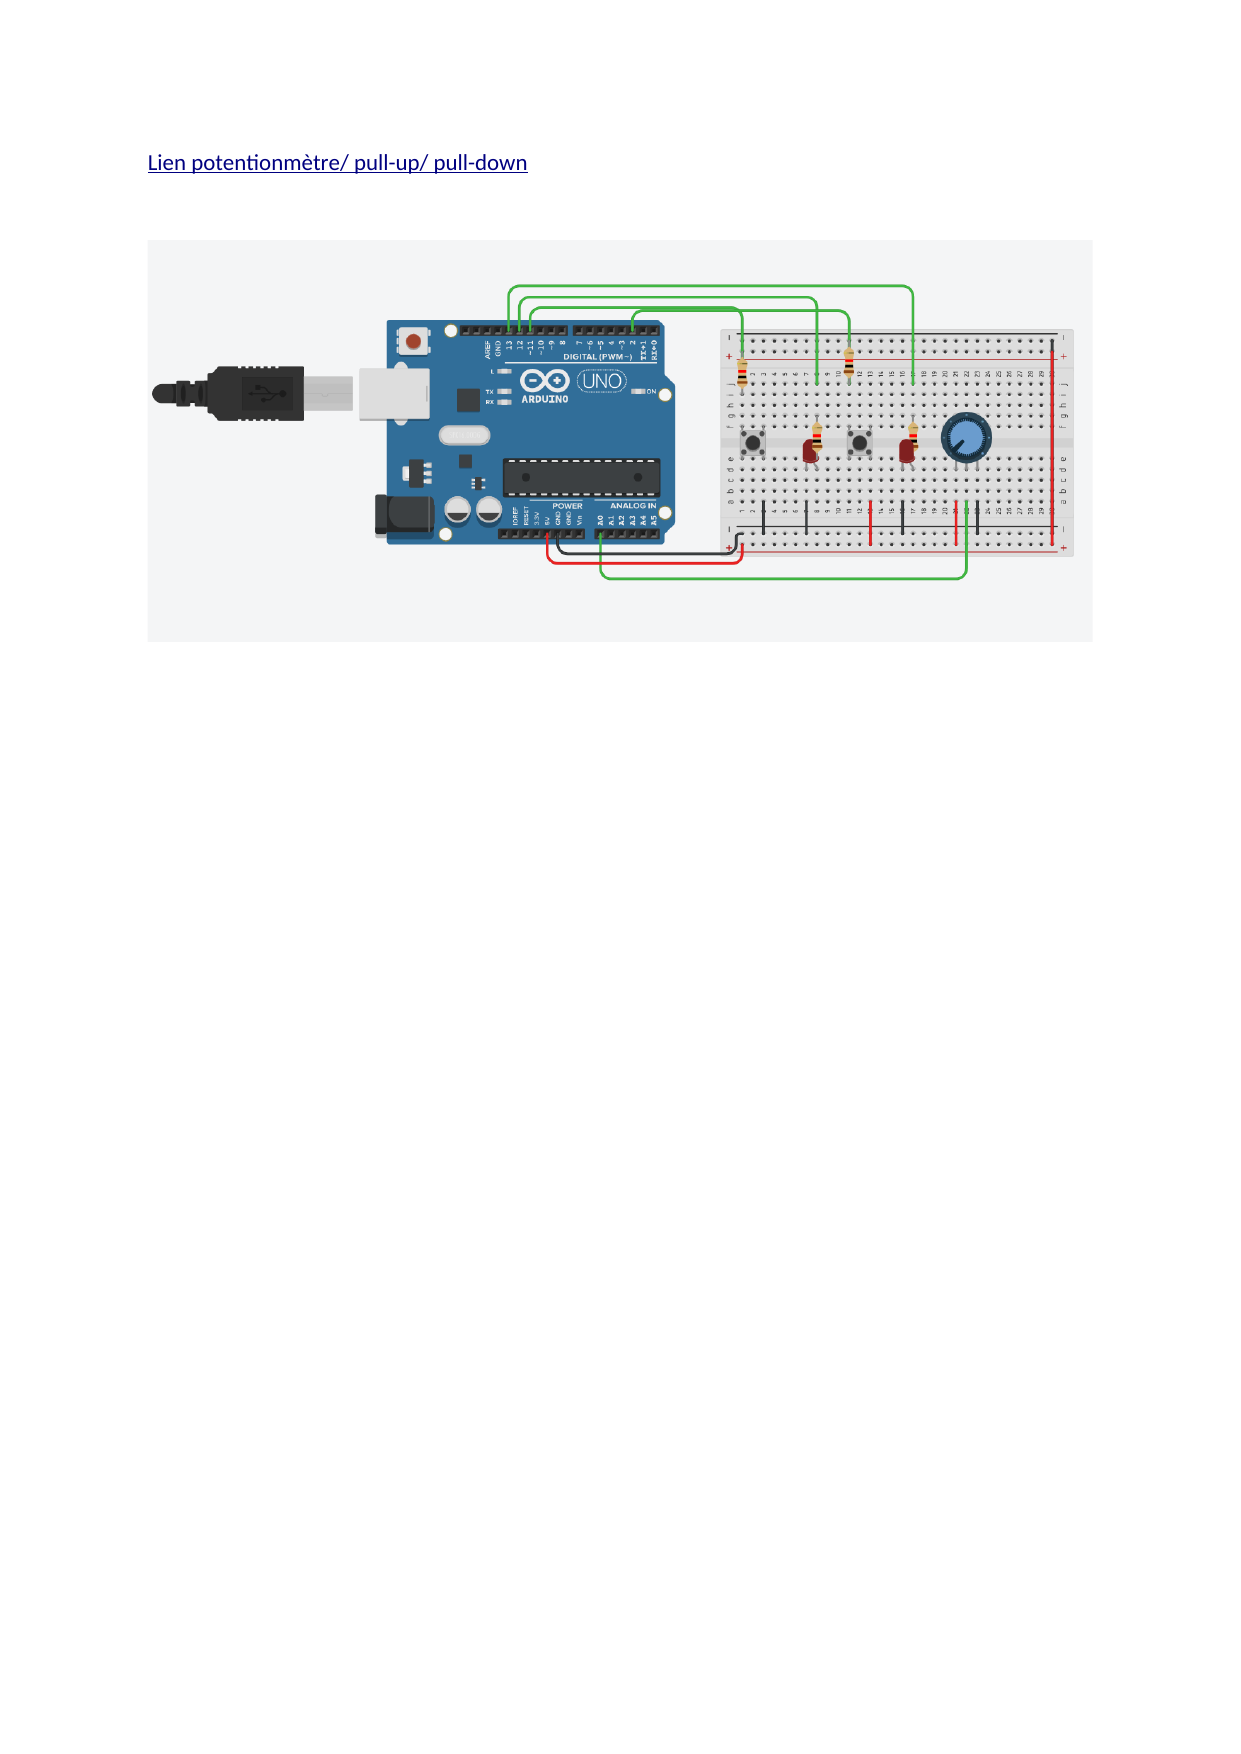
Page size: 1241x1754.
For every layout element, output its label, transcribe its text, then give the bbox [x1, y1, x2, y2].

text Lien potentionmètre/ pull-up/ pull-down [148, 148, 1093, 176]
